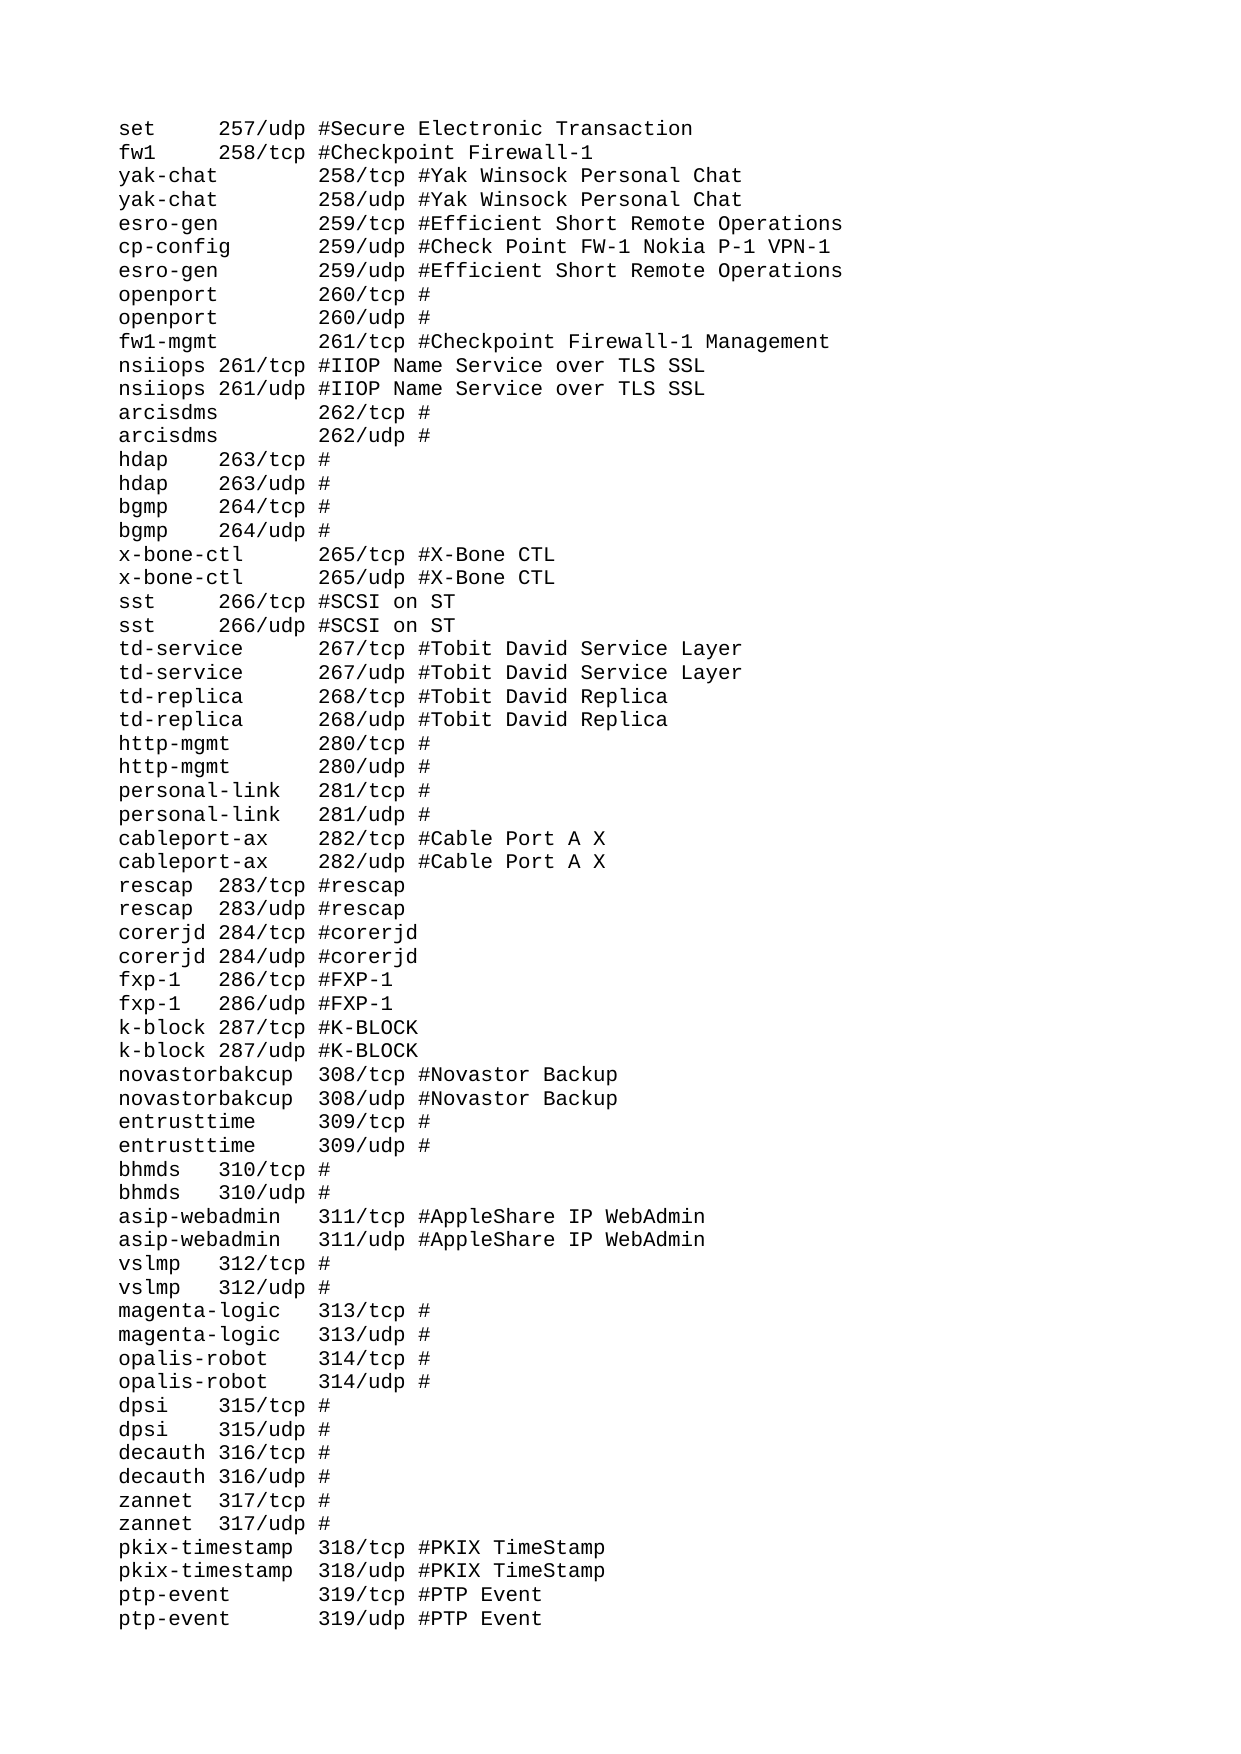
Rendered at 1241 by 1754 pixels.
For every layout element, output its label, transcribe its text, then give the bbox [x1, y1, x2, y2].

text entrusttime 309/udp # [118, 1135, 1122, 1158]
text nsiiops 261/udp #IIOP Name Service over TLS SSL [118, 378, 1122, 402]
text yak-chat 258/udp #Yak Winsock Personal Chat [118, 189, 1122, 213]
text td-service 267/udp #Tobit David Service Layer [118, 662, 1122, 686]
text td-service 267/tcp #Tobit David Service Layer [118, 638, 1122, 662]
text opalis-robot 314/udp # [118, 1371, 1122, 1395]
text vslmp 312/tcp # [118, 1253, 1122, 1277]
text bgmp 264/udp # [118, 520, 1122, 544]
text bhmds 310/udp # [118, 1182, 1122, 1206]
text pkix-timestamp 318/udp #PKIX TimeStamp [118, 1561, 1122, 1584]
text bhmds 310/tcp # [118, 1158, 1122, 1182]
text x-bone-ctl 265/udp #X-Bone CTL [118, 567, 1122, 591]
text k-block 287/tcp #K-BLOCK [118, 1017, 1122, 1040]
text dpsi 315/udp # [118, 1419, 1122, 1442]
text sst 266/udp #SCSI on ST [118, 615, 1122, 638]
text fxp-1 286/tcp #FXP-1 [118, 969, 1122, 993]
text x-bone-ctl 265/tcp #X-Bone CTL [118, 544, 1122, 567]
text sst 266/tcp #SCSI on ST [118, 591, 1122, 615]
text arcisdms 262/udp # [118, 426, 1122, 449]
text magenta-logic 313/udp # [118, 1324, 1122, 1348]
text fw1 258/tcp #Checkpoint Firewall-1 [118, 142, 1122, 165]
text td-replica 268/udp #Tobit David Replica [118, 709, 1122, 733]
text cableport-ax 282/tcp #Cable Port A X [118, 827, 1122, 851]
text nsiiops 261/tcp #IIOP Name Service over TLS SSL [118, 354, 1122, 378]
text td-replica 268/tcp #Tobit David Replica [118, 686, 1122, 709]
text asip-webadmin 311/udp #AppleShare IP WebAdmin [118, 1229, 1122, 1253]
text opalis-robot 314/tcp # [118, 1348, 1122, 1371]
text hdap 263/tcp # [118, 449, 1122, 473]
text yak-chat 258/tcp #Yak Winsock Personal Chat [118, 165, 1122, 189]
text decauth 316/udp # [118, 1466, 1122, 1489]
text asip-webadmin 311/tcp #AppleShare IP WebAdmin [118, 1206, 1122, 1229]
text rescap 283/udp #rescap [118, 898, 1122, 922]
text vslmp 312/udp # [118, 1277, 1122, 1300]
text bgmp 264/tcp # [118, 496, 1122, 520]
text zannet 317/tcp # [118, 1489, 1122, 1513]
text ptp-event 319/tcp #PTP Event [118, 1584, 1122, 1608]
text personal-link 281/tcp # [118, 780, 1122, 804]
text cp-config 259/udp #Check Point FW-1 Nokia P-1 VPN-1 [118, 236, 1122, 260]
text openport 260/tcp # [118, 284, 1122, 307]
text dpsi 315/tcp # [118, 1395, 1122, 1419]
text cableport-ax 282/udp #Cable Port A X [118, 851, 1122, 875]
text arcisdms 262/tcp # [118, 402, 1122, 426]
text magenta-logic 313/tcp # [118, 1300, 1122, 1324]
text http-mgmt 280/tcp # [118, 733, 1122, 757]
text esro-gen 259/udp #Efficient Short Remote Operations [118, 260, 1122, 284]
text ptp-event 319/udp #PTP Event [118, 1608, 1122, 1631]
text fxp-1 286/udp #FXP-1 [118, 993, 1122, 1017]
text entrusttime 309/tcp # [118, 1111, 1122, 1135]
text novastorbakcup 308/udp #Novastor Backup [118, 1088, 1122, 1111]
text decauth 316/tcp # [118, 1442, 1122, 1466]
text http-mgmt 280/udp # [118, 757, 1122, 780]
text corerjd 284/udp #corerjd [118, 946, 1122, 969]
text openport 260/udp # [118, 307, 1122, 331]
text fw1-mgmt 261/tcp #Checkpoint Firewall-1 Management [118, 331, 1122, 354]
text personal-link 281/udp # [118, 804, 1122, 827]
text pkix-timestamp 318/tcp #PKIX TimeStamp [118, 1537, 1122, 1561]
text corerjd 284/tcp #corerjd [118, 922, 1122, 946]
text k-block 287/udp #K-BLOCK [118, 1040, 1122, 1064]
text set 257/udp #Secure Electronic Transaction [118, 118, 1122, 142]
text zannet 317/udp # [118, 1513, 1122, 1537]
text esro-gen 259/tcp #Efficient Short Remote Operations [118, 213, 1122, 236]
text novastorbakcup 308/tcp #Novastor Backup [118, 1064, 1122, 1088]
text rescap 283/tcp #rescap [118, 875, 1122, 898]
text hdap 263/udp # [118, 473, 1122, 496]
